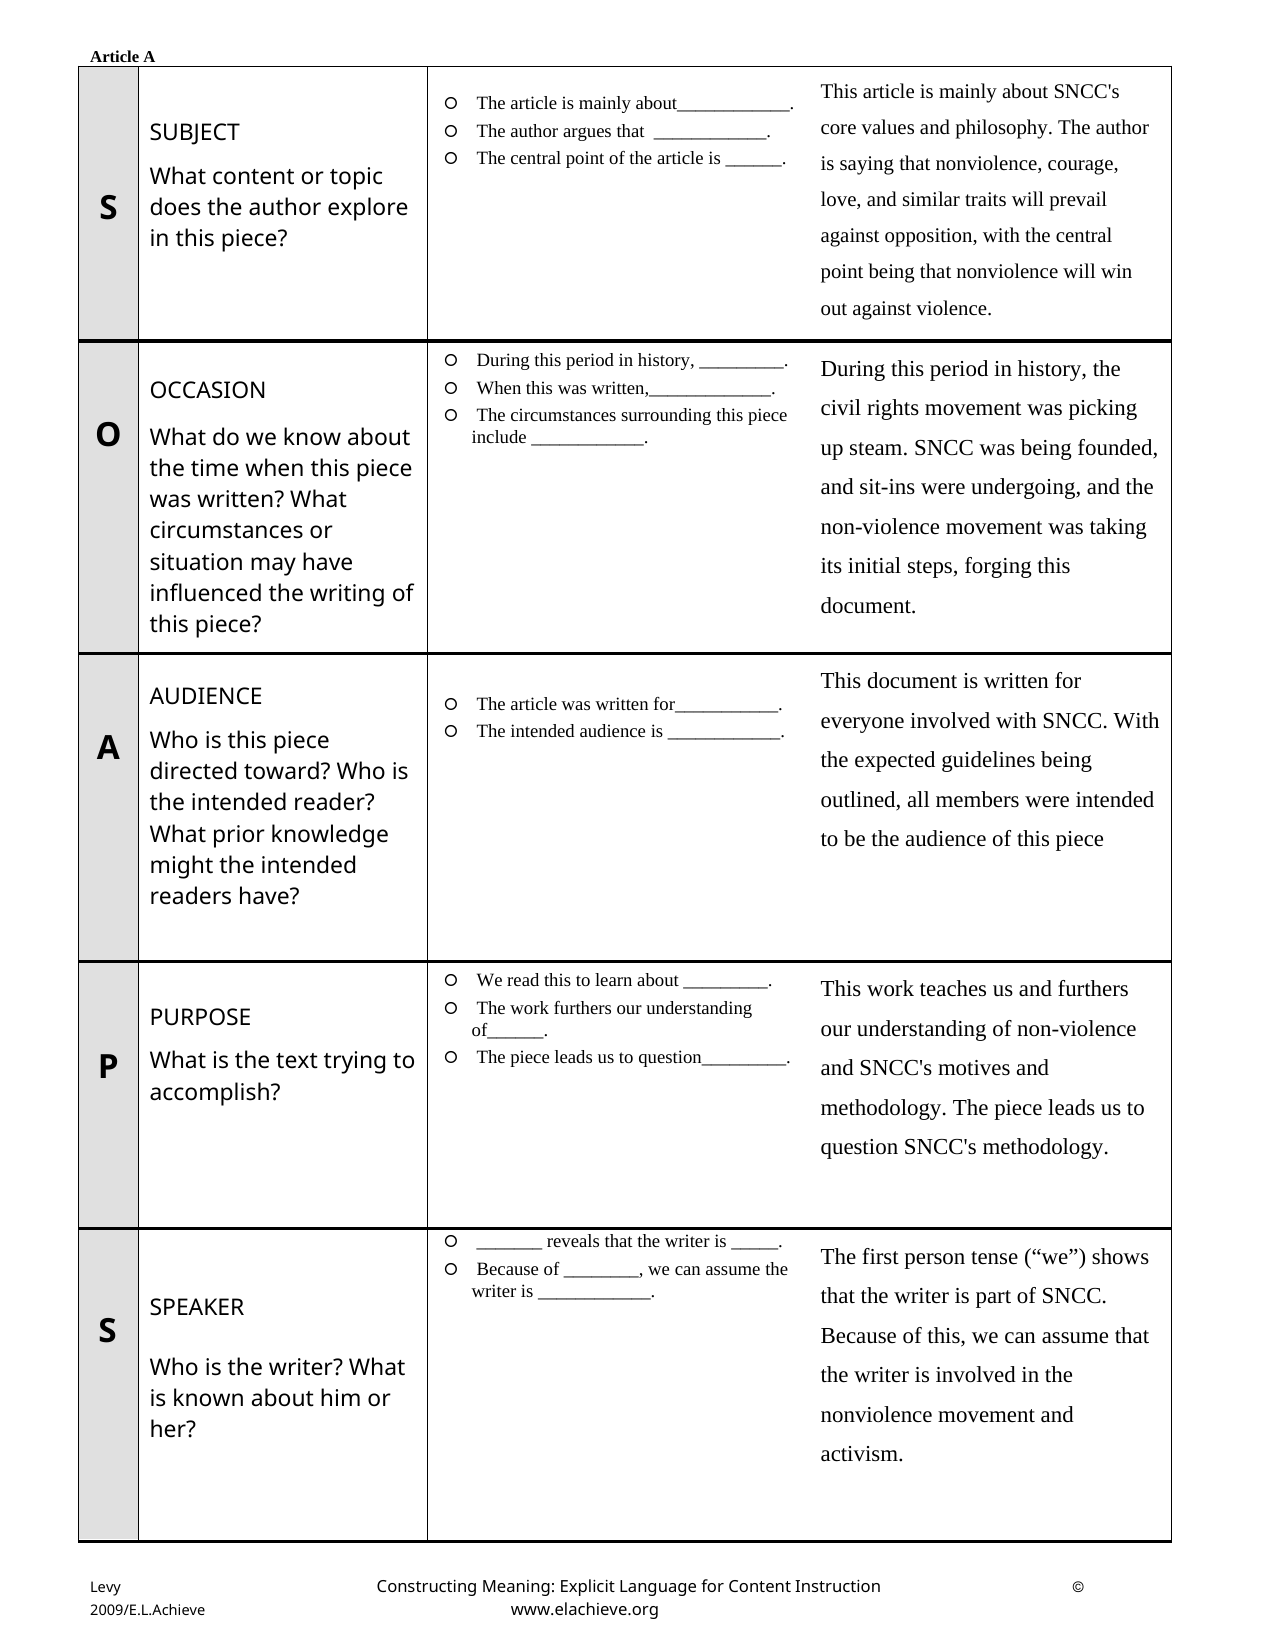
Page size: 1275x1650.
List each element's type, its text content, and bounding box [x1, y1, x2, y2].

table_cell A [79, 655, 138, 960]
table_header This article is mainly about SNCC's core values and philosophy. The author is saying that nonviolence, courage, love, and similar traits will prevail against opposition, with the central point being that nonviolence will win out against violence. [809, 67, 1171, 339]
table_header The article is mainly about____________. The author argues that ____________. The central point of the article is ______. [428, 67, 809, 339]
table_cell During this period in history, _________. When this was written,_____________. The circumstances surrounding this piece include ____________. [428, 343, 809, 652]
table_header S [79, 67, 138, 339]
table_cell The article was written for___________. The intended audience is ____________. [428, 655, 809, 960]
table_cell PURPOSE What is the text trying to accomplish? [139, 963, 427, 1227]
table_cell We read this to learn about _________. The work furthers our understanding of______. The piece leads us to question_________. [428, 963, 809, 1227]
table_cell This work teaches us and furthers our understanding of non-violence and SNCC's motives and methodology. The piece leads us to question SNCC's methodology. [809, 963, 1171, 1227]
table_cell OCCASION What do we know about the time when this piece was written? What circumstances or situation may have influenced the writing of this piece? [139, 343, 427, 652]
table_cell This document is written for everyone involved with SNCC. With the expected guidelines being outlined, all members were intended to be the audience of this piece [809, 655, 1171, 960]
table_cell AUDIENCE Who is this piece directed toward? Who is the intended reader? What prior knowledge might the intended readers have? [139, 655, 427, 960]
table_cell O [79, 343, 138, 652]
table_cell During this period in history, the civil rights movement was picking up steam. SNCC was being founded, and sit-ins were undergoing, and the non-violence movement was taking its initial steps, forging this document. [809, 343, 1171, 652]
table_header SUBJECT What content or topic does the author explore in this piece? [139, 67, 427, 339]
table_cell P [79, 963, 138, 1227]
table_cell SPEAKER Who is the writer? What is known about him or her? [139, 1230, 427, 1539]
table_cell S [79, 1230, 138, 1539]
table_cell The first person tense (“we”) shows that the writer is part of SNCC. Because of this, we can assume that the writer is involved in the nonviolence movement and activism. [809, 1230, 1171, 1539]
table_cell _______ reveals that the writer is _____. Because of ________, we can assume the writer is ____________. [428, 1230, 809, 1539]
text Article A [90, 46, 1185, 66]
